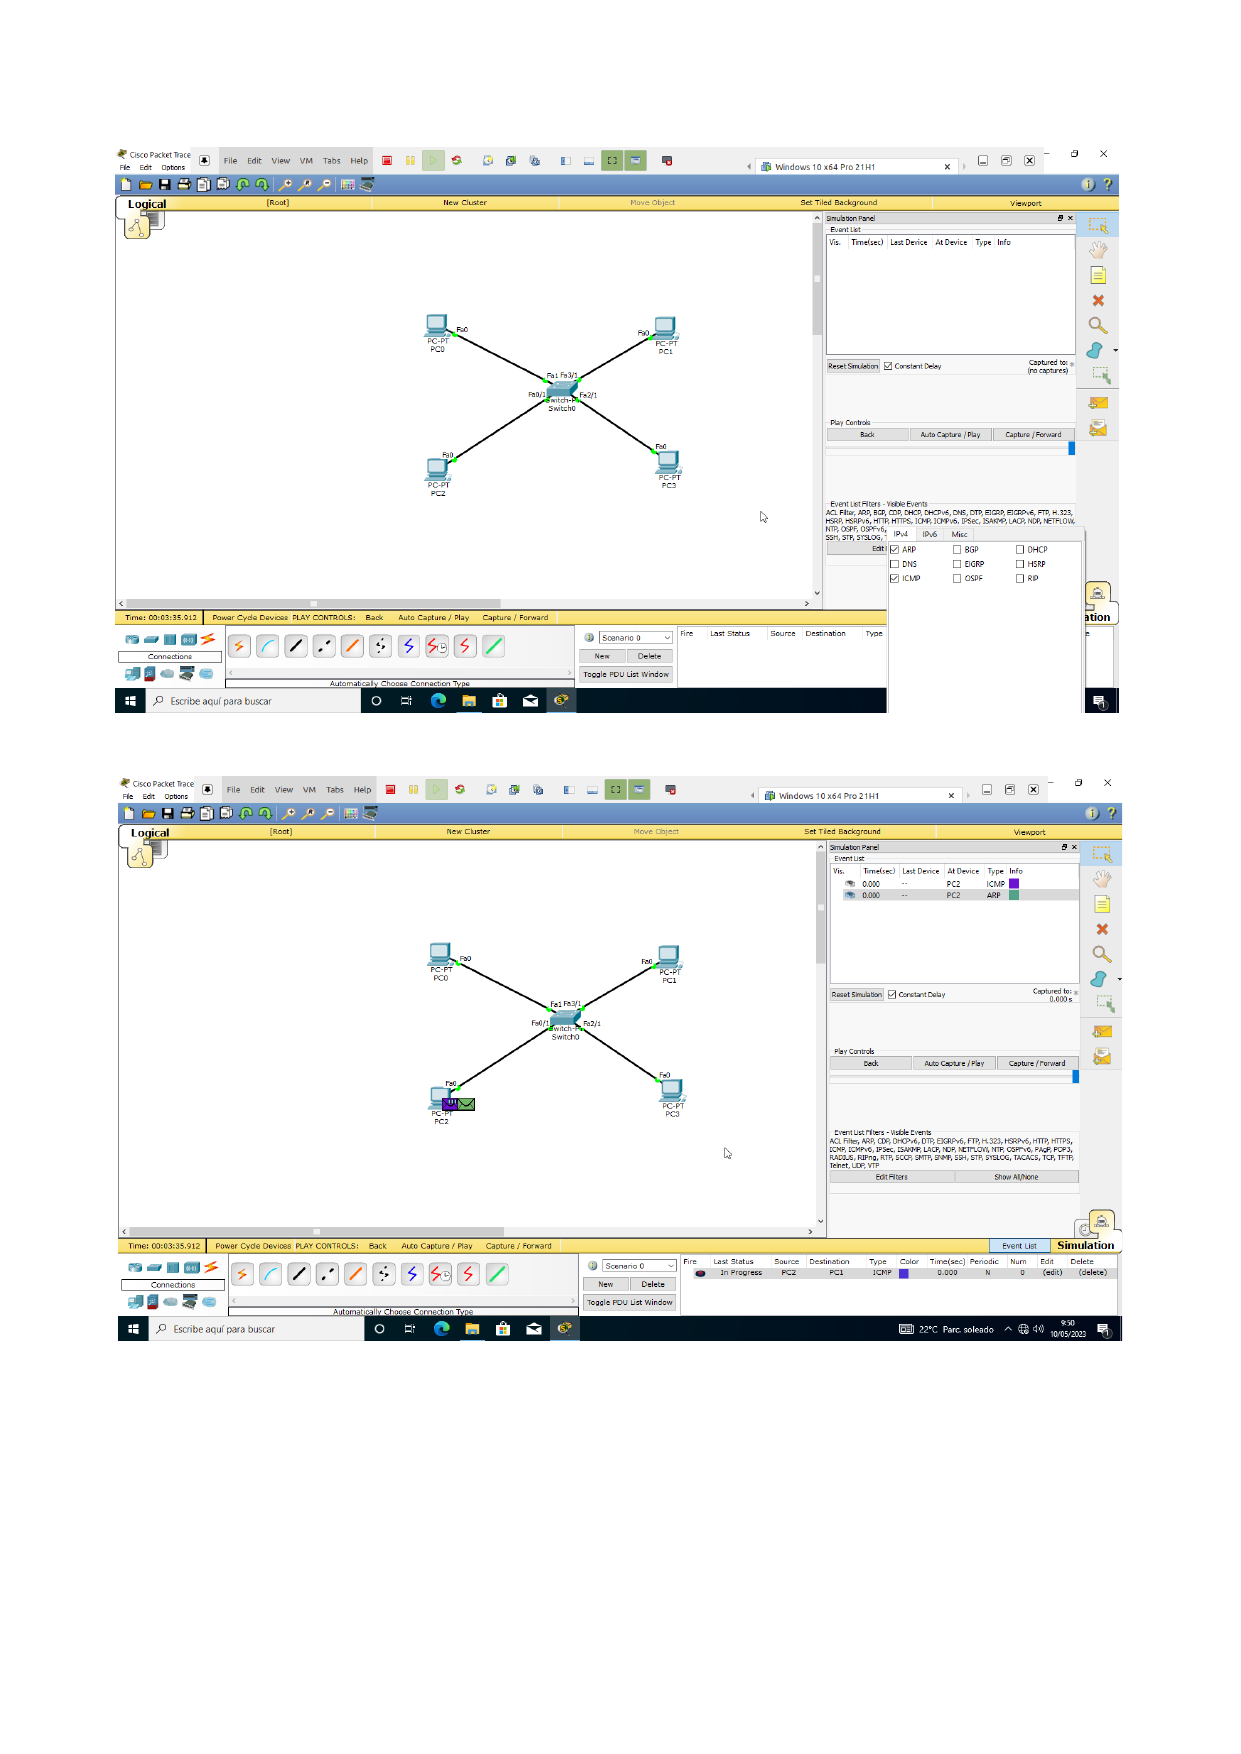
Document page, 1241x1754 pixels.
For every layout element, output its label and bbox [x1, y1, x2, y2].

picture [115, 147, 1119, 713]
picture [118, 776, 1123, 1341]
